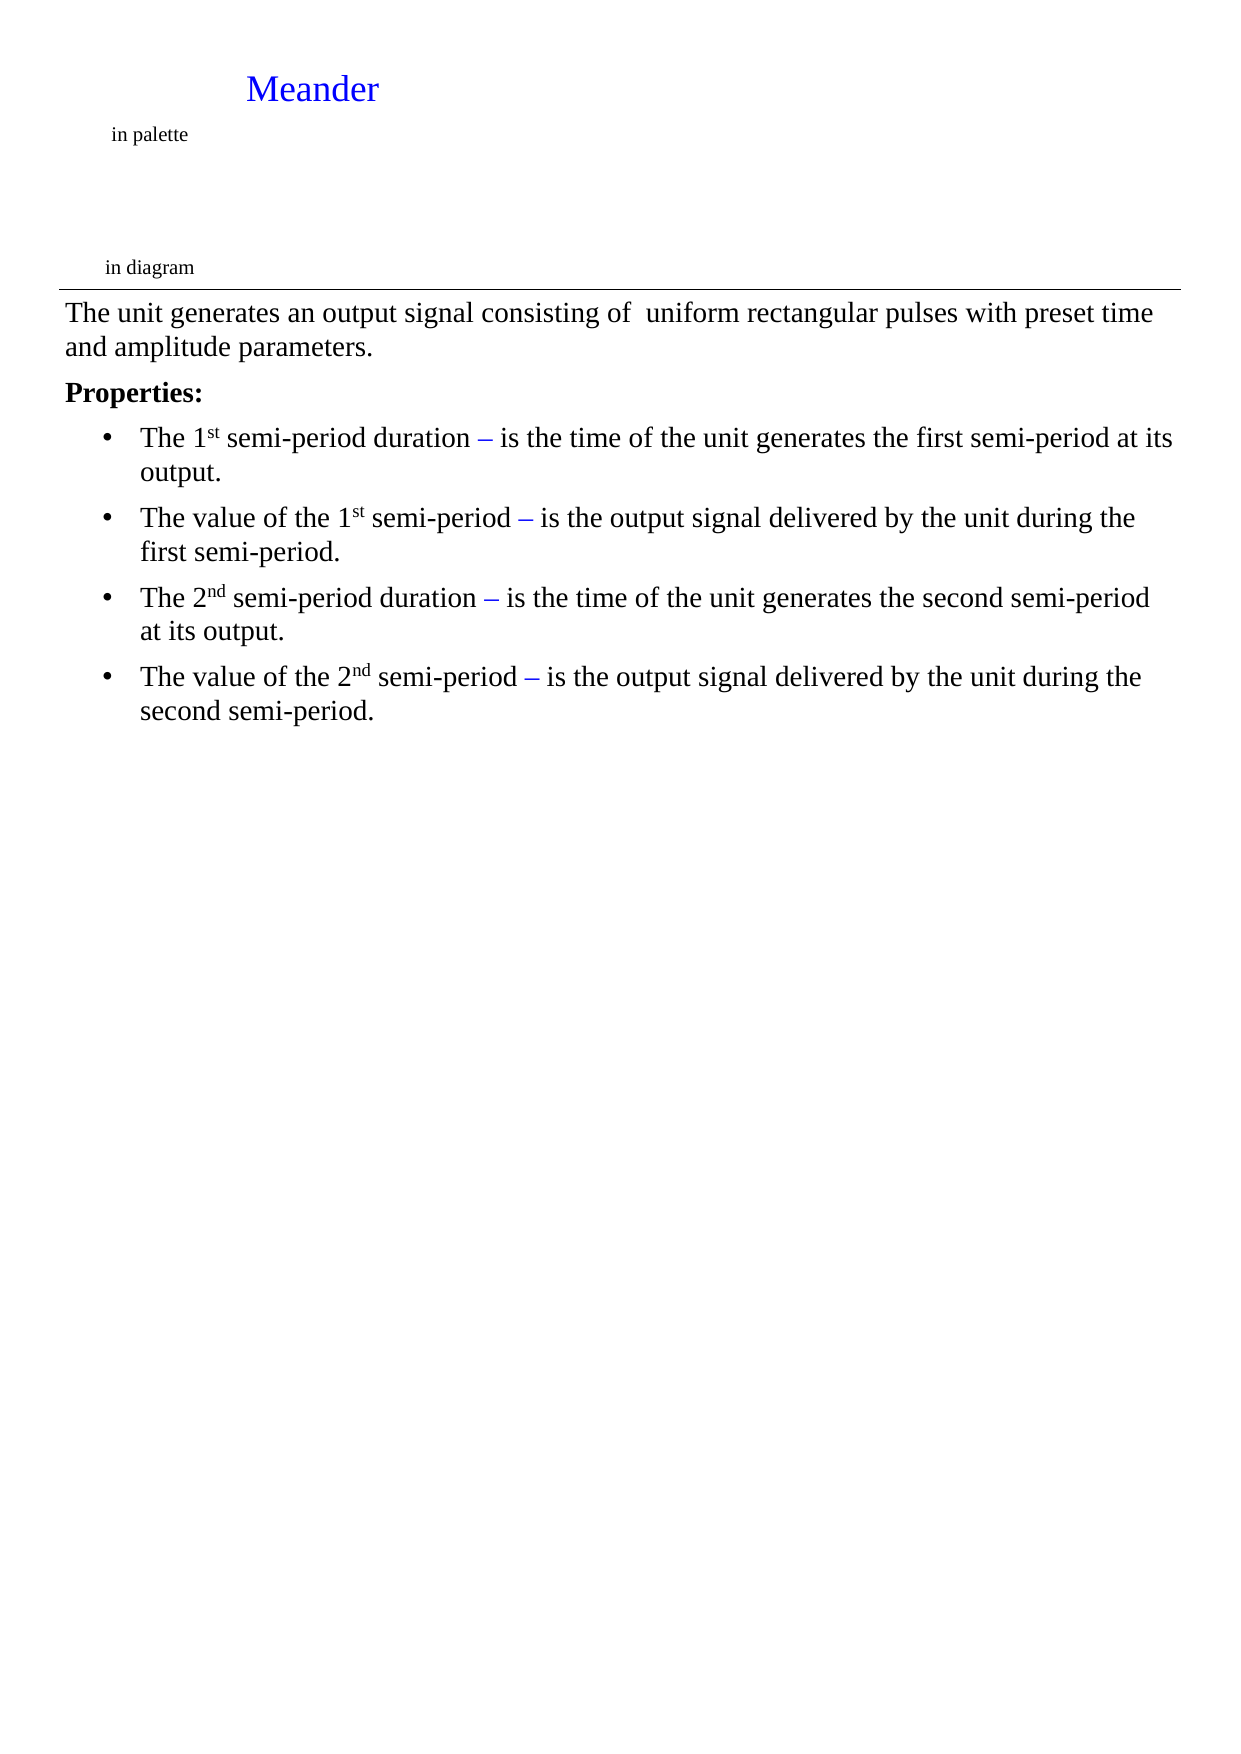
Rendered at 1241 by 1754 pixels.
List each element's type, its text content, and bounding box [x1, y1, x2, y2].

table_cell [240, 156, 1181, 249]
table_header Meander [240, 59, 1181, 116]
table_cell [240, 249, 1181, 289]
table_cell [59, 156, 240, 249]
table_cell in diagram [59, 249, 240, 289]
table_cell The unit generates an output signal consisting of uniform rectangular pulses with preset time and amplitude parameters. Properties: The 1st semi-period duration – is the time of the unit generates the first semi-period at its output. The value of the 1st semi-period – is the output signal delivered by the unit during the first semi-period. The 2nd semi-period duration – is the time of the unit generates the second semi-period at its output. The value of the 2nd semi-period – is the output signal delivered by the unit during the second semi-period. [59, 290, 1181, 745]
table_cell [240, 116, 1181, 156]
table_header [59, 59, 240, 116]
table_cell in palette [59, 116, 240, 156]
